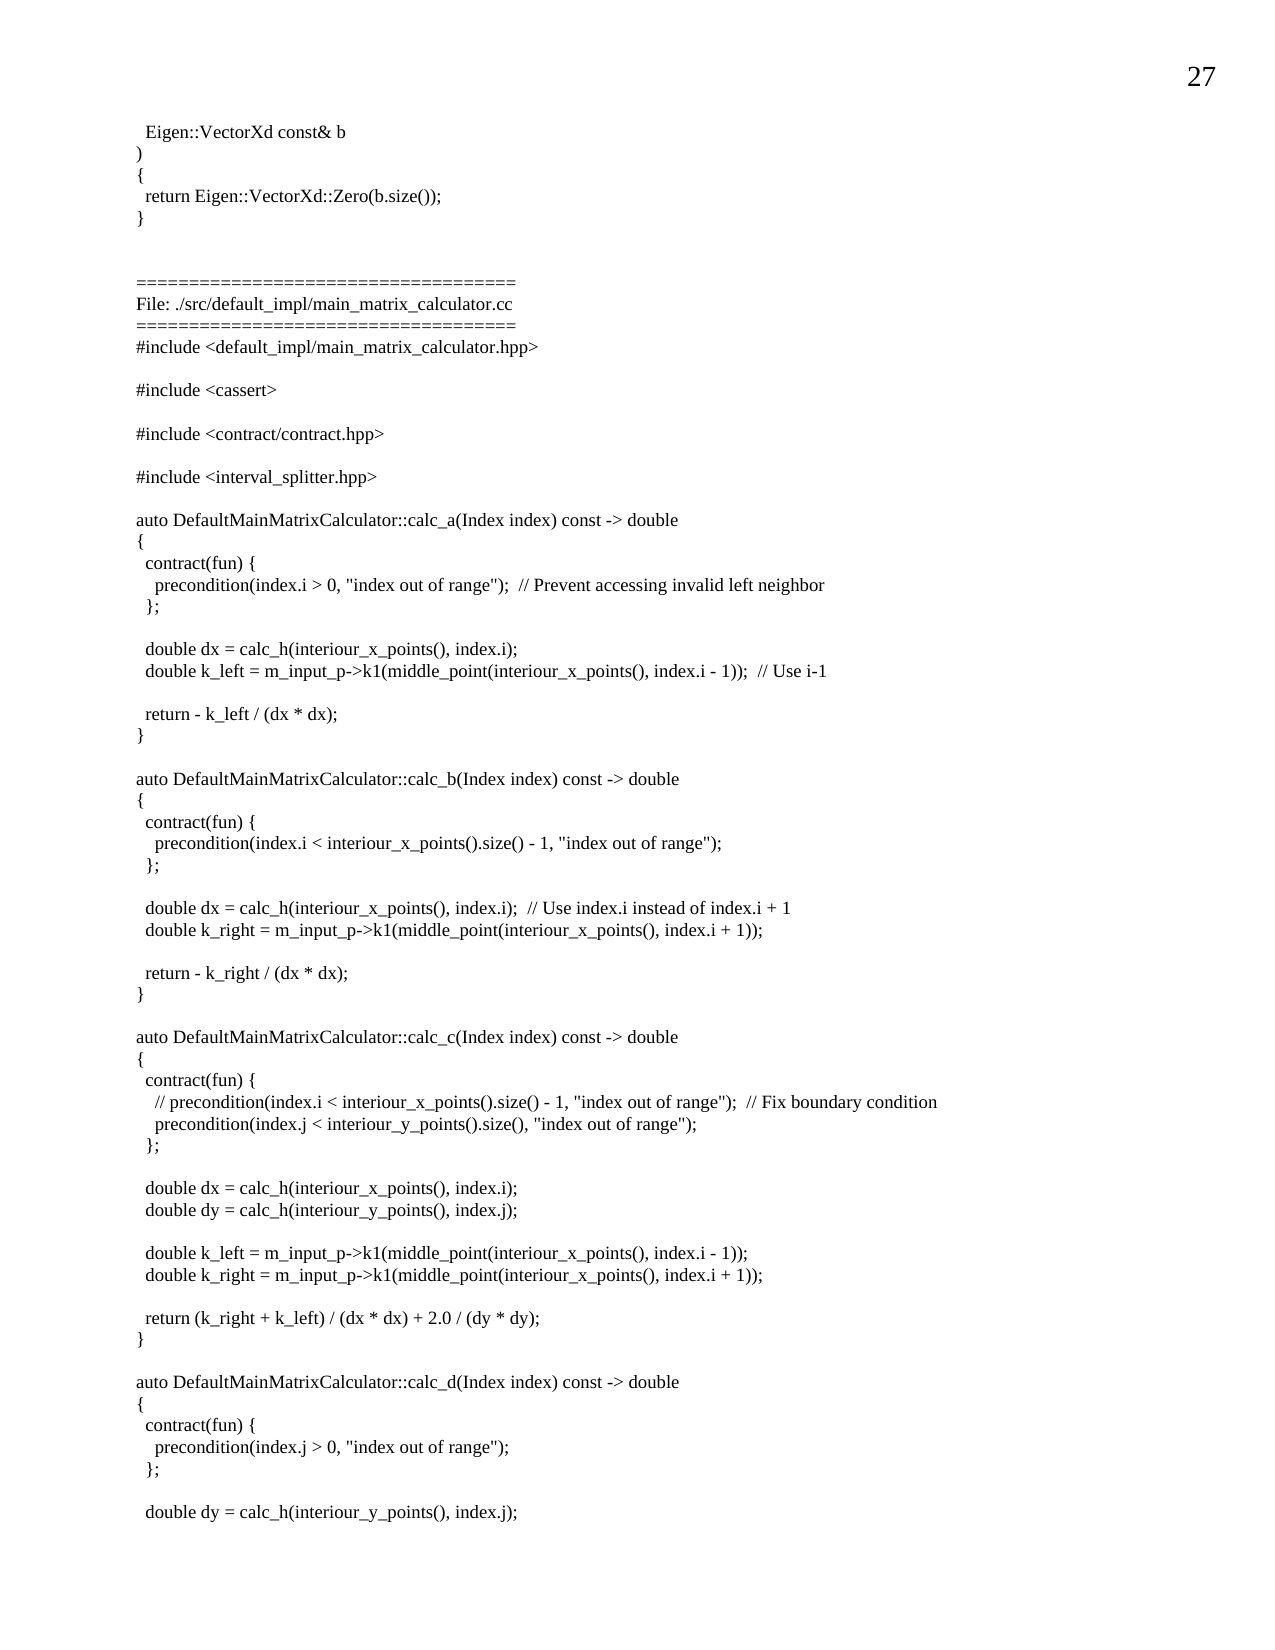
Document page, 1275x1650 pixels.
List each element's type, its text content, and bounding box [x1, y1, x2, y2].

text auto DefaultMainMatrixCalculator::calc_a(Index index) const -> double [133, 509, 1214, 530]
text auto DefaultMainMatrixCalculator::calc_d(Index index) const -> double [133, 1371, 1214, 1393]
text }; [133, 1134, 1214, 1156]
text return Eigen::VectorXd::Zero(b.size()); [133, 185, 1214, 207]
text return (k_right + k_left) / (dx * dx) + 2.0 / (dy * dy); [133, 1307, 1214, 1328]
text precondition(index.i > 0, "index out of range"); // Prevent accessing invalid left neighbor [133, 573, 1214, 595]
text }; [133, 595, 1214, 617]
text // precondition(index.i < interiour_x_points().size() - 1, "index out of range"); // Fix boundary condition [133, 1091, 1214, 1112]
text { [133, 164, 1214, 185]
text { [133, 1393, 1214, 1414]
text double k_right = m_input_p->k1(middle_point(interiour_x_points(), index.i + 1)); [133, 918, 1214, 940]
text } [133, 724, 1214, 746]
text contract(fun) { [133, 552, 1214, 573]
text #include <cassert> [133, 379, 1214, 401]
text precondition(index.j > 0, "index out of range"); [133, 1436, 1214, 1457]
text double dx = calc_h(interiour_x_points(), index.i); // Use index.i instead of index.i + 1 [133, 897, 1214, 918]
text contract(fun) { [133, 1414, 1214, 1436]
text auto DefaultMainMatrixCalculator::calc_b(Index index) const -> double [133, 767, 1214, 789]
text #include <default_impl/main_matrix_calculator.hpp> [133, 336, 1214, 358]
text return - k_right / (dx * dx); [133, 962, 1214, 983]
text #include <contract/contract.hpp> [133, 422, 1214, 444]
text double k_right = m_input_p->k1(middle_point(interiour_x_points(), index.i + 1)); [133, 1263, 1214, 1285]
text }; [133, 854, 1214, 875]
text double dy = calc_h(interiour_y_points(), index.j); [133, 1501, 1214, 1522]
text ==================================== [133, 272, 1214, 293]
text double k_left = m_input_p->k1(middle_point(interiour_x_points(), index.i - 1)); // Use i-1 [133, 660, 1214, 681]
text auto DefaultMainMatrixCalculator::calc_c(Index index) const -> double [133, 1026, 1214, 1048]
text return - k_left / (dx * dx); [133, 703, 1214, 724]
text precondition(index.i < interiour_x_points().size() - 1, "index out of range"); [133, 832, 1214, 854]
text contract(fun) { [133, 1069, 1214, 1091]
text #include <interval_splitter.hpp> [133, 466, 1214, 487]
text double k_left = m_input_p->k1(middle_point(interiour_x_points(), index.i - 1)); [133, 1242, 1214, 1263]
text File: ./src/default_impl/main_matrix_calculator.cc [133, 293, 1214, 315]
text { [133, 530, 1214, 552]
text contract(fun) { [133, 811, 1214, 832]
text double dx = calc_h(interiour_x_points(), index.i); [133, 1177, 1214, 1199]
text { [133, 789, 1214, 811]
text double dx = calc_h(interiour_x_points(), index.i); [133, 638, 1214, 660]
text } [133, 1328, 1214, 1350]
text ==================================== [133, 315, 1214, 336]
text } [133, 983, 1214, 1005]
text ) [133, 142, 1214, 164]
text }; [133, 1457, 1214, 1479]
text { [133, 1048, 1214, 1069]
text Eigen::VectorXd const& b [133, 121, 1214, 142]
text } [133, 207, 1214, 228]
text precondition(index.j < interiour_y_points().size(), "index out of range"); [133, 1112, 1214, 1134]
text double dy = calc_h(interiour_y_points(), index.j); [133, 1199, 1214, 1220]
